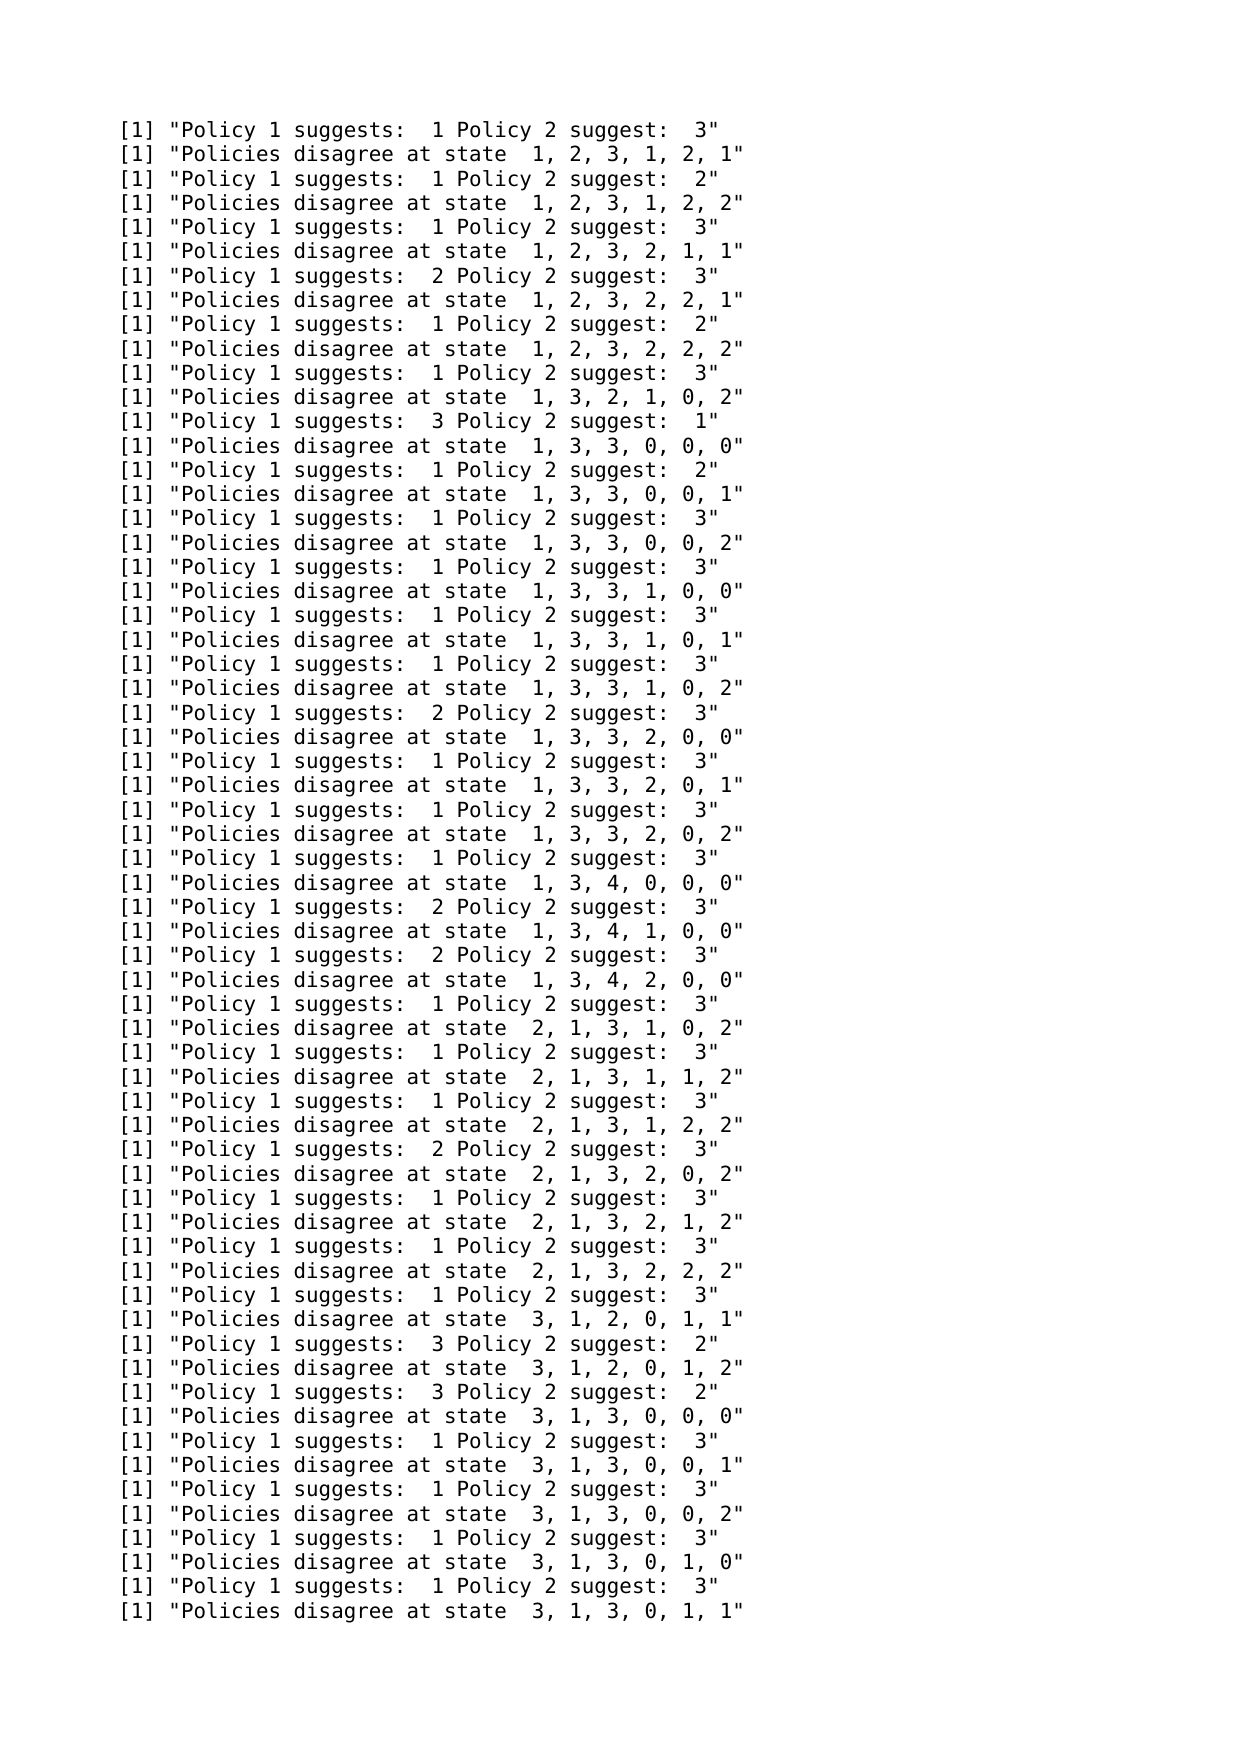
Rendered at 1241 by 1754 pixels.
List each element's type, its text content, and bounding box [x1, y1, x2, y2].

text [1] "Policy 1 suggests: 1 Policy 2 suggest: 3" [118, 506, 1122, 531]
text [1] "Policy 1 suggests: 1 Policy 2 suggest: 3" [118, 1089, 1122, 1113]
text [1] "Policies disagree at state 1, 2, 3, 1, 2, 2" [118, 191, 1122, 215]
text [1] "Policies disagree at state 1, 3, 3, 2, 0, 1" [118, 773, 1122, 798]
text [1] "Policies disagree at state 3, 1, 3, 0, 0, 1" [118, 1453, 1122, 1477]
text [1] "Policies disagree at state 2, 1, 3, 1, 0, 2" [118, 1016, 1122, 1040]
text [1] "Policies disagree at state 1, 3, 3, 0, 0, 1" [118, 482, 1122, 506]
text [1] "Policies disagree at state 1, 3, 4, 1, 0, 0" [118, 919, 1122, 943]
text [1] "Policies disagree at state 3, 1, 3, 0, 0, 0" [118, 1404, 1122, 1429]
text [1] "Policy 1 suggests: 3 Policy 2 suggest: 1" [118, 409, 1122, 434]
text [1] "Policy 1 suggests: 1 Policy 2 suggest: 3" [118, 361, 1122, 385]
text [1] "Policies disagree at state 1, 3, 2, 1, 0, 2" [118, 385, 1122, 409]
text [1] "Policy 1 suggests: 1 Policy 2 suggest: 3" [118, 992, 1122, 1016]
text [1] "Policies disagree at state 1, 3, 3, 0, 0, 0" [118, 434, 1122, 458]
text [1] "Policies disagree at state 3, 1, 3, 0, 1, 1" [118, 1599, 1122, 1623]
text [1] "Policies disagree at state 1, 2, 3, 2, 2, 1" [118, 288, 1122, 312]
text [1] "Policy 1 suggests: 1 Policy 2 suggest: 3" [118, 1574, 1122, 1599]
text [1] "Policies disagree at state 3, 1, 2, 0, 1, 2" [118, 1356, 1122, 1380]
text [1] "Policies disagree at state 3, 1, 3, 0, 0, 2" [118, 1502, 1122, 1526]
text [1] "Policy 1 suggests: 3 Policy 2 suggest: 2" [118, 1332, 1122, 1356]
text [1] "Policy 1 suggests: 1 Policy 2 suggest: 3" [118, 1186, 1122, 1210]
text [1] "Policy 1 suggests: 2 Policy 2 suggest: 3" [118, 701, 1122, 725]
text [1] "Policy 1 suggests: 1 Policy 2 suggest: 3" [118, 1283, 1122, 1307]
text [1] "Policies disagree at state 1, 3, 3, 2, 0, 0" [118, 725, 1122, 749]
text [1] "Policies disagree at state 2, 1, 3, 1, 2, 2" [118, 1113, 1122, 1137]
text [1] "Policy 1 suggests: 1 Policy 2 suggest: 3" [118, 798, 1122, 822]
text [1] "Policies disagree at state 3, 1, 2, 0, 1, 1" [118, 1307, 1122, 1332]
text [1] "Policy 1 suggests: 1 Policy 2 suggest: 2" [118, 458, 1122, 482]
text [1] "Policy 1 suggests: 1 Policy 2 suggest: 3" [118, 652, 1122, 676]
text [1] "Policy 1 suggests: 3 Policy 2 suggest: 2" [118, 1380, 1122, 1404]
text [1] "Policies disagree at state 2, 1, 3, 2, 0, 2" [118, 1162, 1122, 1186]
text [1] "Policy 1 suggests: 1 Policy 2 suggest: 2" [118, 312, 1122, 337]
text [1] "Policies disagree at state 1, 3, 3, 1, 0, 2" [118, 676, 1122, 701]
text [1] "Policy 1 suggests: 1 Policy 2 suggest: 3" [118, 1234, 1122, 1259]
text [1] "Policy 1 suggests: 2 Policy 2 suggest: 3" [118, 264, 1122, 288]
text [1] "Policies disagree at state 2, 1, 3, 2, 2, 2" [118, 1259, 1122, 1283]
text [1] "Policies disagree at state 1, 3, 4, 0, 0, 0" [118, 871, 1122, 895]
text [1] "Policies disagree at state 2, 1, 3, 2, 1, 2" [118, 1210, 1122, 1234]
text [1] "Policies disagree at state 1, 2, 3, 2, 1, 1" [118, 239, 1122, 264]
text [1] "Policy 1 suggests: 1 Policy 2 suggest: 3" [118, 1040, 1122, 1065]
text [1] "Policy 1 suggests: 1 Policy 2 suggest: 3" [118, 603, 1122, 628]
text [1] "Policy 1 suggests: 1 Policy 2 suggest: 3" [118, 1477, 1122, 1502]
text [1] "Policies disagree at state 1, 3, 3, 2, 0, 2" [118, 822, 1122, 846]
text [1] "Policies disagree at state 1, 3, 3, 1, 0, 0" [118, 579, 1122, 603]
text [1] "Policies disagree at state 2, 1, 3, 1, 1, 2" [118, 1065, 1122, 1089]
text [1] "Policy 1 suggests: 1 Policy 2 suggest: 3" [118, 215, 1122, 239]
text [1] "Policy 1 suggests: 1 Policy 2 suggest: 3" [118, 1526, 1122, 1550]
text [1] "Policy 1 suggests: 1 Policy 2 suggest: 3" [118, 1429, 1122, 1453]
text [1] "Policies disagree at state 1, 3, 3, 1, 0, 1" [118, 628, 1122, 652]
text [1] "Policy 1 suggests: 1 Policy 2 suggest: 3" [118, 749, 1122, 773]
text [1] "Policies disagree at state 1, 2, 3, 1, 2, 1" [118, 142, 1122, 167]
text [1] "Policy 1 suggests: 2 Policy 2 suggest: 3" [118, 943, 1122, 968]
text [1] "Policy 1 suggests: 1 Policy 2 suggest: 3" [118, 555, 1122, 579]
text [1] "Policy 1 suggests: 1 Policy 2 suggest: 3" [118, 118, 1122, 142]
text [1] "Policies disagree at state 1, 3, 3, 0, 0, 2" [118, 531, 1122, 555]
text [1] "Policy 1 suggests: 2 Policy 2 suggest: 3" [118, 895, 1122, 919]
text [1] "Policies disagree at state 3, 1, 3, 0, 1, 0" [118, 1550, 1122, 1574]
text [1] "Policies disagree at state 1, 3, 4, 2, 0, 0" [118, 968, 1122, 992]
text [1] "Policies disagree at state 1, 2, 3, 2, 2, 2" [118, 337, 1122, 361]
text [1] "Policy 1 suggests: 1 Policy 2 suggest: 2" [118, 167, 1122, 191]
text [1] "Policy 1 suggests: 2 Policy 2 suggest: 3" [118, 1137, 1122, 1162]
text [1] "Policy 1 suggests: 1 Policy 2 suggest: 3" [118, 846, 1122, 871]
